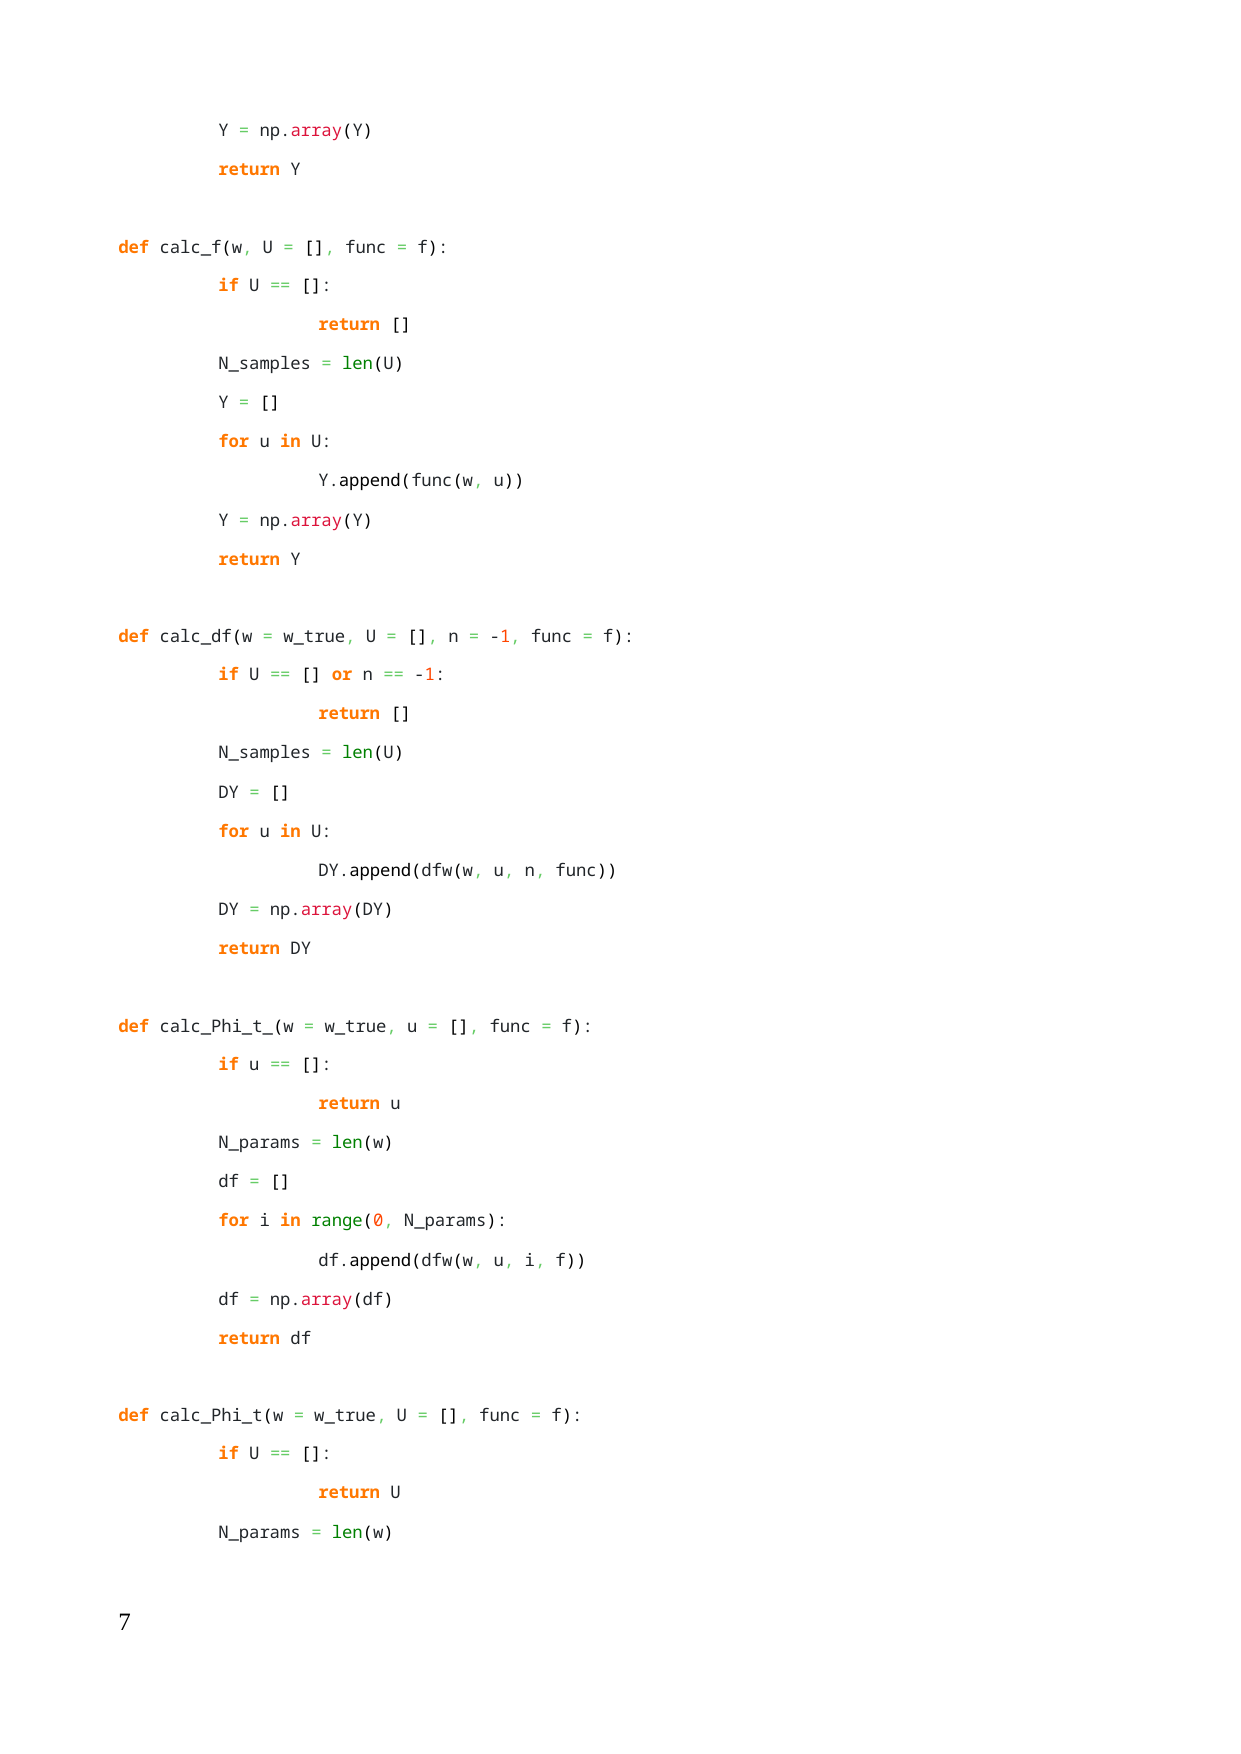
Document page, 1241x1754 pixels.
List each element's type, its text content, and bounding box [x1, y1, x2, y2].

text if U == [] or n == -1: [118, 662, 1122, 687]
text for u in U: [118, 429, 1122, 454]
text return u [118, 1091, 1122, 1116]
text N_params = len(w) [118, 1520, 1122, 1544]
text def calc_df(w = w_true, U = [], n = -1, func = f): [118, 624, 1122, 648]
text df = [] [118, 1169, 1122, 1194]
text DY = [] [118, 780, 1122, 804]
text DY = np.array(DY) [118, 897, 1122, 922]
text return U [118, 1481, 1122, 1505]
text Y = np.array(Y) [118, 508, 1122, 532]
text def calc_f(w, U = [], func = f): [118, 235, 1122, 258]
text Y = [] [118, 390, 1122, 415]
text if U == []: [118, 1441, 1122, 1466]
text def calc_Phi_t(w = w_true, U = [], func = f): [118, 1403, 1122, 1427]
text df = np.array(df) [118, 1287, 1122, 1311]
text N_params = len(w) [118, 1130, 1122, 1155]
text Y.append(func(w, u)) [118, 468, 1122, 493]
text df.append(dfw(w, u, i, f)) [118, 1248, 1122, 1272]
text return Y [118, 157, 1122, 182]
text N_samples = len(U) [118, 351, 1122, 376]
text Y = np.array(Y) [118, 118, 1122, 143]
text for u in U: [118, 819, 1122, 843]
text return Y [118, 547, 1122, 571]
text N_samples = len(U) [118, 741, 1122, 765]
text return DY [118, 936, 1122, 961]
text for i in range(0, N_params): [118, 1208, 1122, 1233]
text return [] [118, 701, 1122, 726]
text return [] [118, 312, 1122, 336]
text def calc_Phi_t_(w = w_true, u = [], func = f): [118, 1014, 1122, 1037]
text DY.append(dfw(w, u, n, func)) [118, 858, 1122, 883]
text if u == []: [118, 1052, 1122, 1076]
text if U == []: [118, 273, 1122, 297]
text return df [118, 1326, 1122, 1351]
